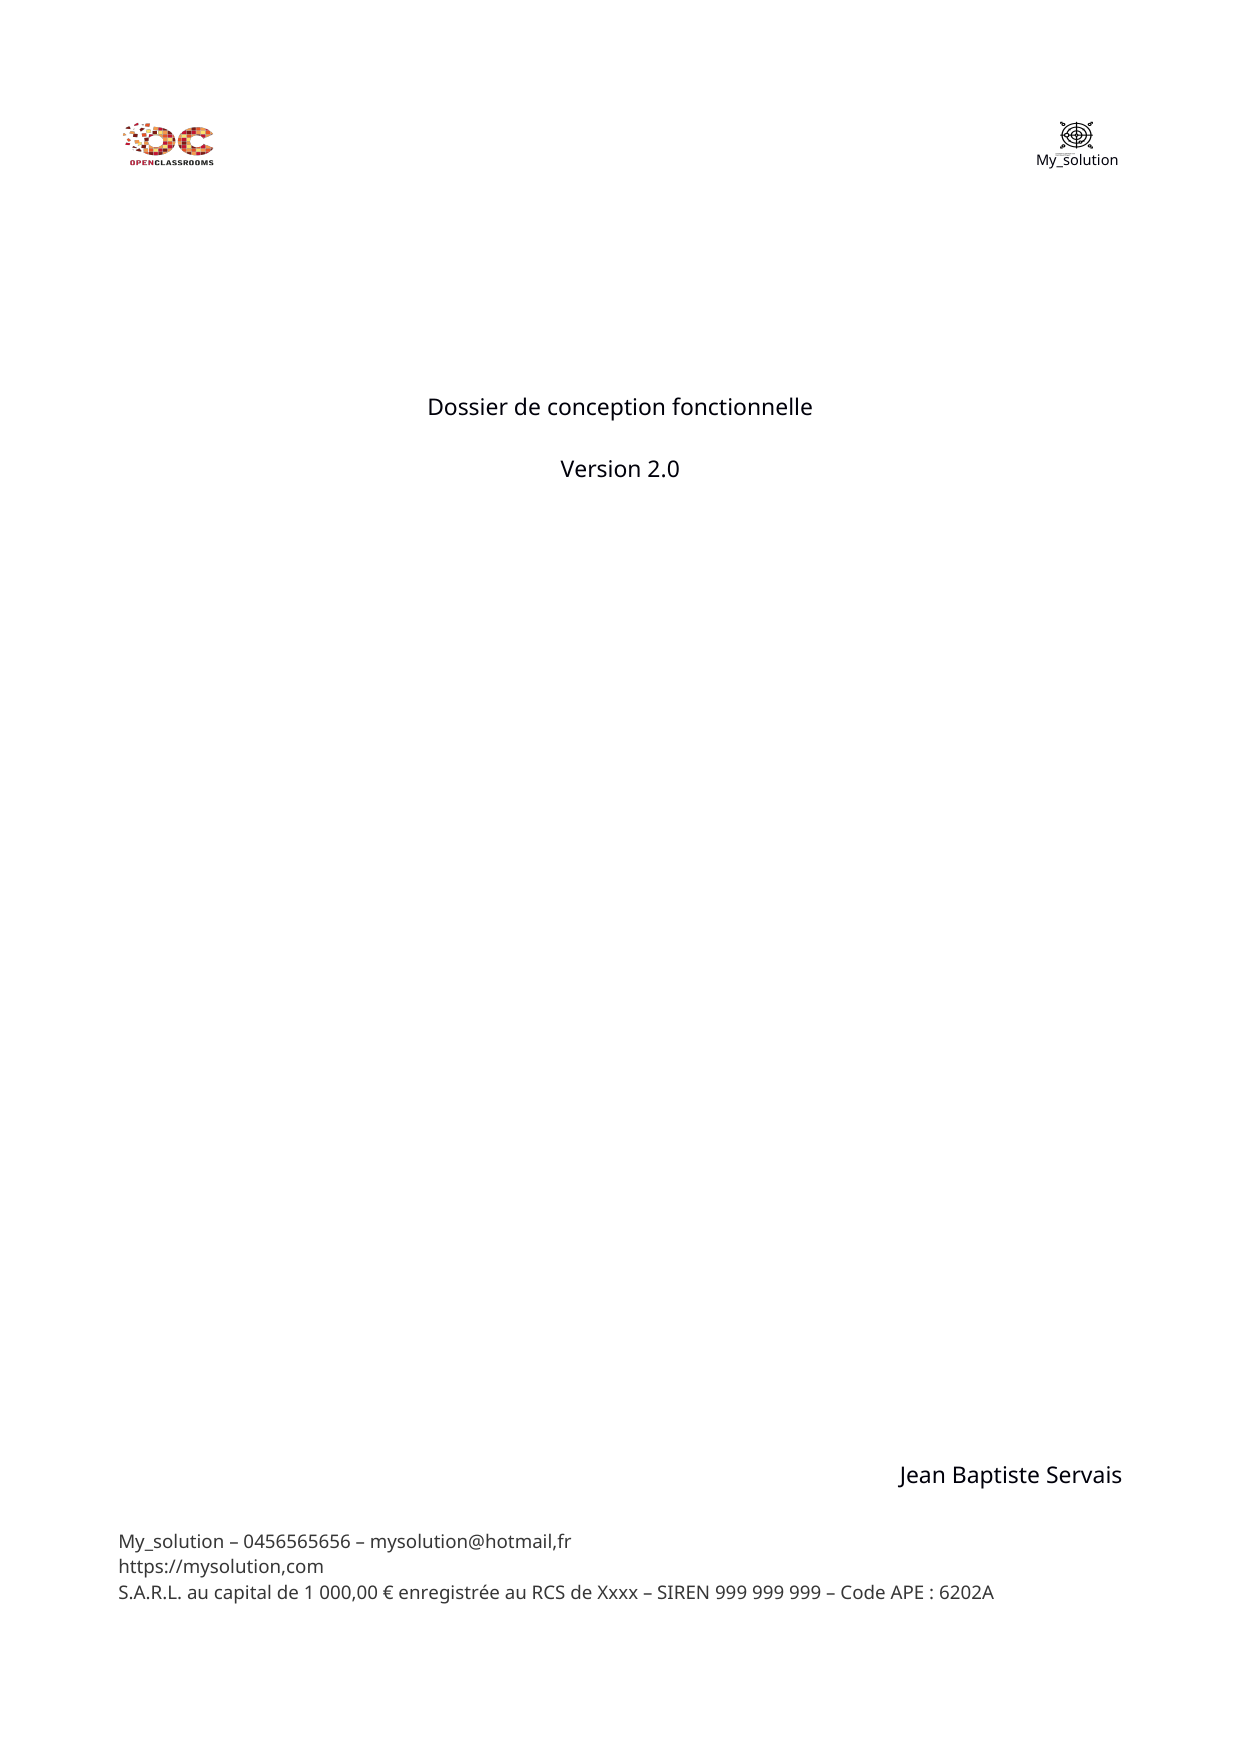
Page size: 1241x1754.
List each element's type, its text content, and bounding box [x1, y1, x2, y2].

picture [1052, 118, 1101, 158]
table_header Dossier de conception fonctionnelle Version 2.0 [118, 234, 1122, 1459]
text Jean Baptiste Servais [118, 1459, 1122, 1490]
picture [119, 118, 217, 170]
